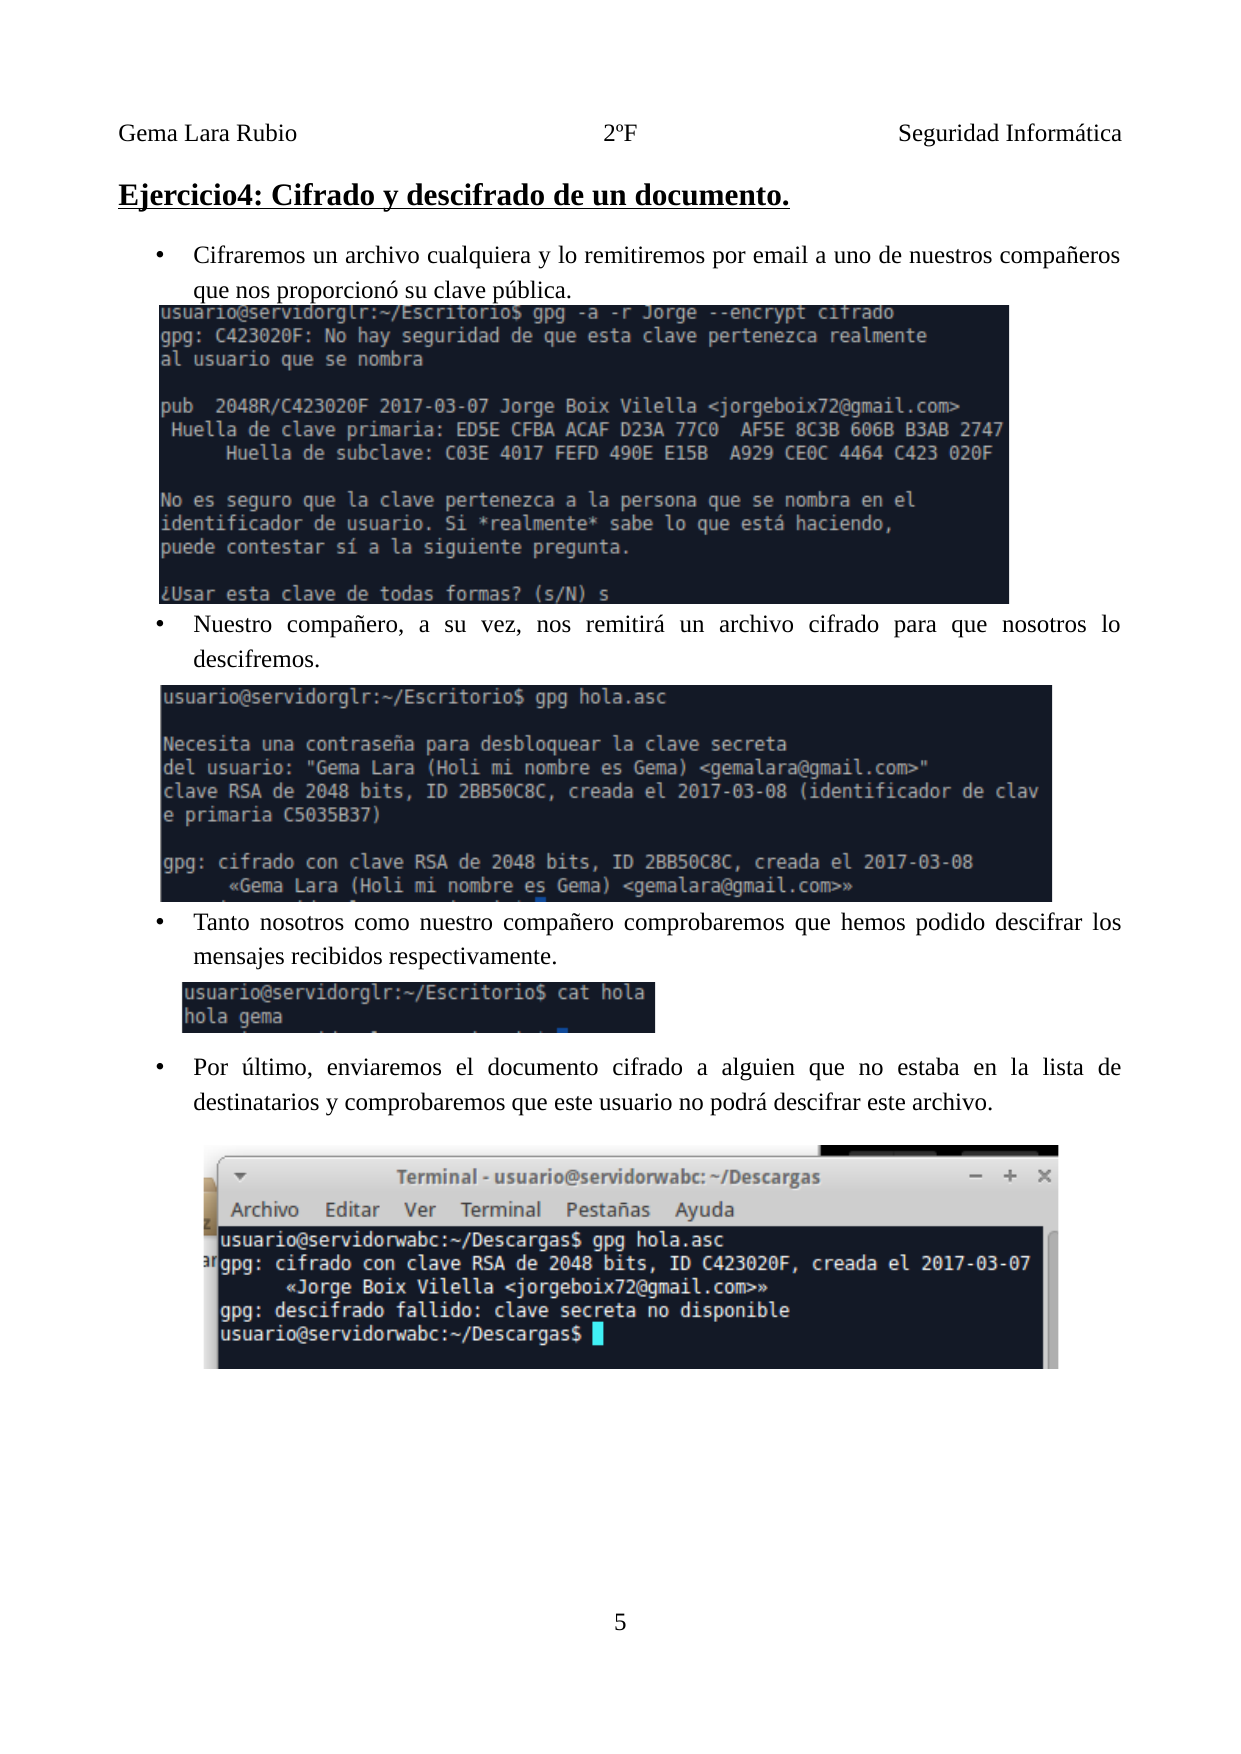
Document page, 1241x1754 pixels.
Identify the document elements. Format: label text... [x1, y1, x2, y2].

list Cifraremos un archivo cualquiera y lo remitiremos por email a uno de nuestros compañeros que nos proporcionó su clave pública. [156, 240, 1122, 303]
list Tanto nosotros como nuestro compañero comprobaremos que hemos podido descifrar los mensajes recibidos respectivamente. [156, 699, 1122, 970]
picture [159, 305, 1010, 604]
text Ejercicio4: Cifrado y descifrado de un documento. [118, 176, 1122, 212]
picture [203, 1145, 1059, 1369]
list Por último, enviaremos el documento cifrado a alguien que no estaba en la lista de destinatarios y comprobaremos que este usuario no podrá descifrar este archivo. [156, 1052, 1122, 1115]
picture [181, 982, 656, 1033]
picture [160, 685, 1053, 902]
list Nuestro compañero, a su vez, nos remitirá un archivo cifrado para que nosotros lo descifremos. [156, 330, 1122, 672]
